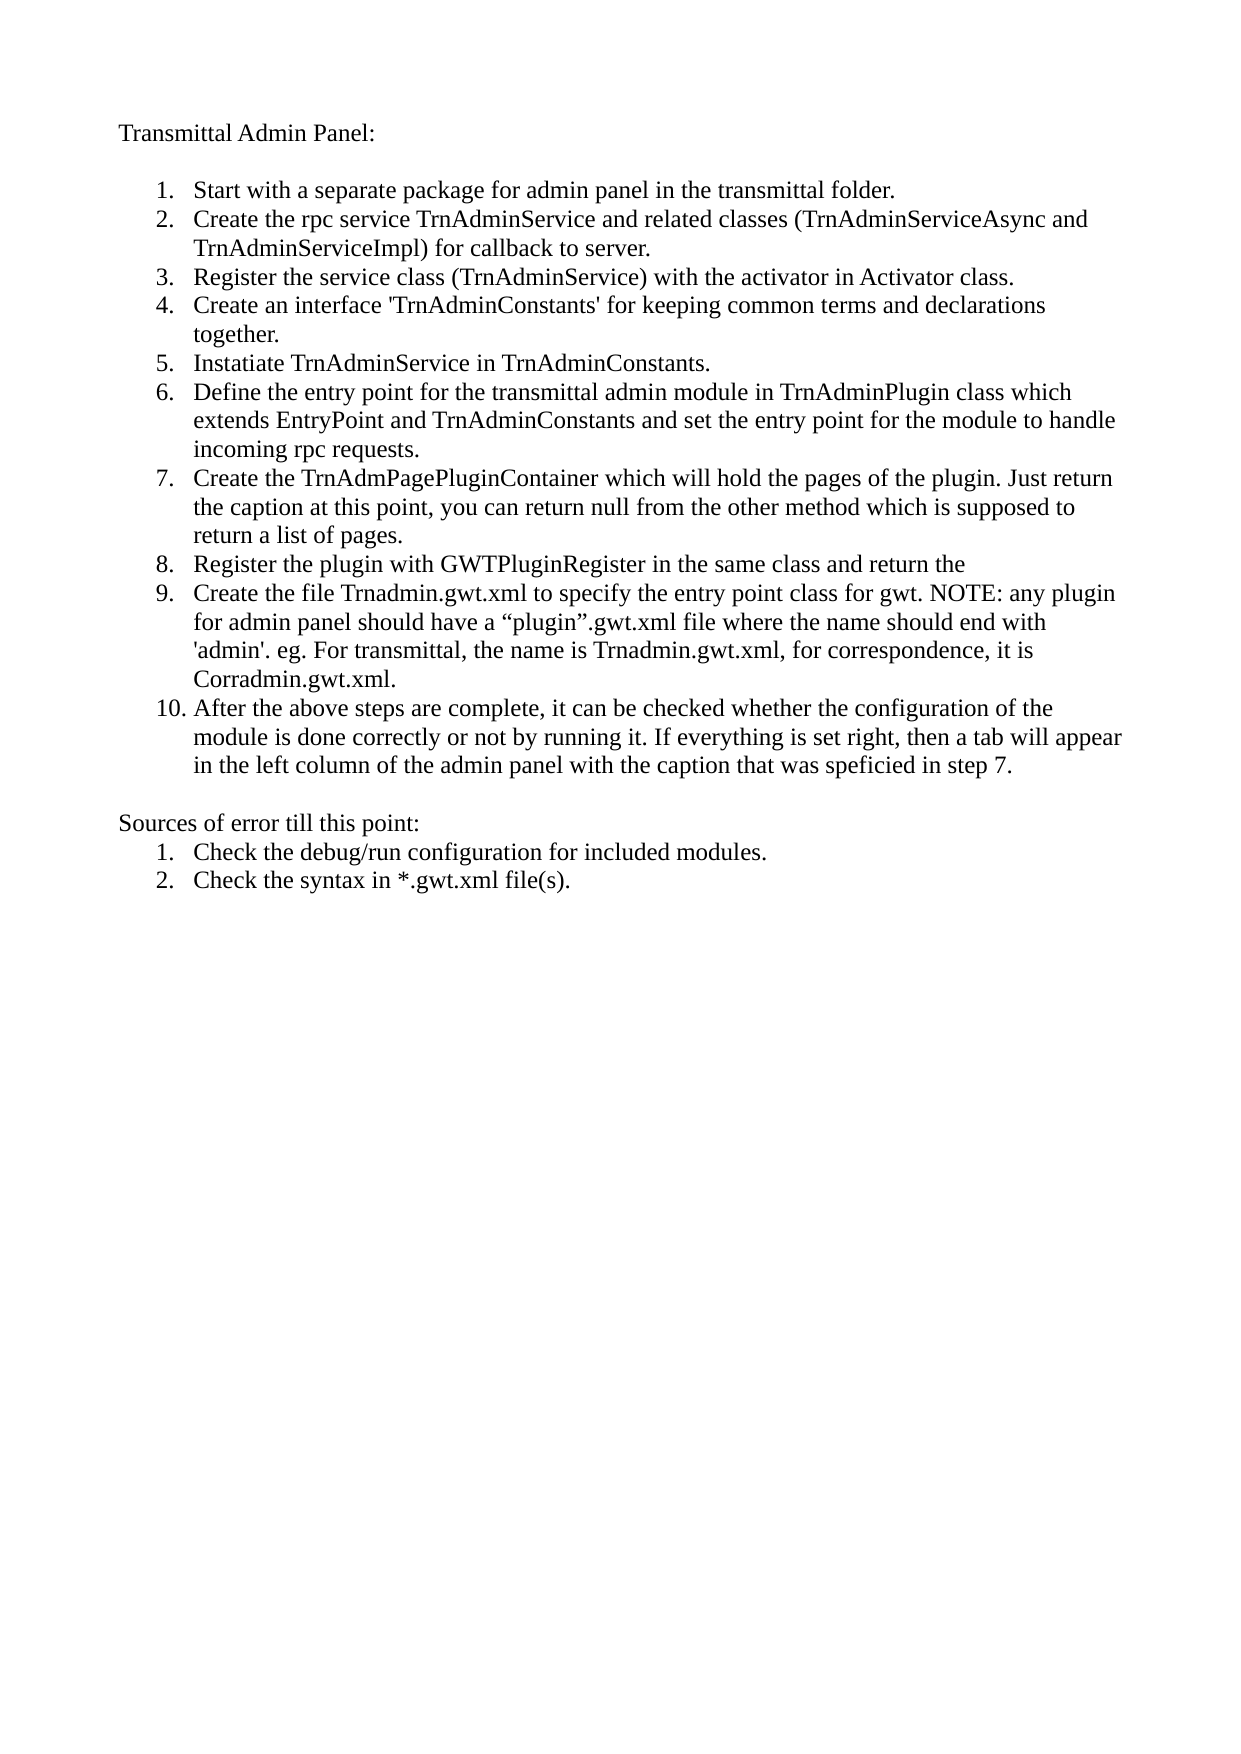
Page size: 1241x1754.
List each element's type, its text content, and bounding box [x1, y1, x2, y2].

list Register the service class (TrnAdminService) with the activator in Activator class. [156, 262, 1122, 291]
text Transmittal Admin Panel: [118, 118, 1122, 147]
list Create an interface 'TrnAdminConstants' for keeping common terms and declarations together. [156, 291, 1122, 348]
list Create the file Trnadmin.gwt.xml to specify the entry point class for gwt. NOTE: any plugin for admin panel should have a “plugin”.gwt.xml file where the name should end with 'admin'. eg. For transmittal, the name is Trnadmin.gwt.xml, for correspondence, it is Corradmin.gwt.xml. [156, 578, 1122, 693]
list Define the entry point for the transmittal admin module in TrnAdminPlugin class which extends EntryPoint and TrnAdminConstants and set the entry point for the module to handle incoming rpc requests. [156, 377, 1122, 463]
list Instatiate TrnAdminService in TrnAdminConstants. [156, 348, 1122, 377]
list Create the rpc service TrnAdminService and related classes (TrnAdminServiceAsync and TrnAdminServiceImpl) for callback to server. [156, 204, 1122, 262]
list Register the plugin with GWTPluginRegister in the same class and return the [156, 549, 1122, 578]
list After the above steps are complete, it can be checked whether the configuration of the module is done correctly or not by running it. If everything is set right, then a tab will appear in the left column of the admin panel with the caption that was speficied in step 7. [156, 693, 1122, 779]
list Check the syntax in *.gwt.xml file(s). [156, 866, 1122, 894]
list Create the TrnAdmPagePluginContainer which will hold the pages of the plugin. Just return the caption at this point, you can return null from the other method which is supposed to return a list of pages. [156, 463, 1122, 549]
text Sources of error till this point: [118, 808, 1122, 837]
list Start with a separate package for admin panel in the transmittal folder. [156, 176, 1122, 204]
list Check the debug/run configuration for included modules. [156, 837, 1122, 866]
